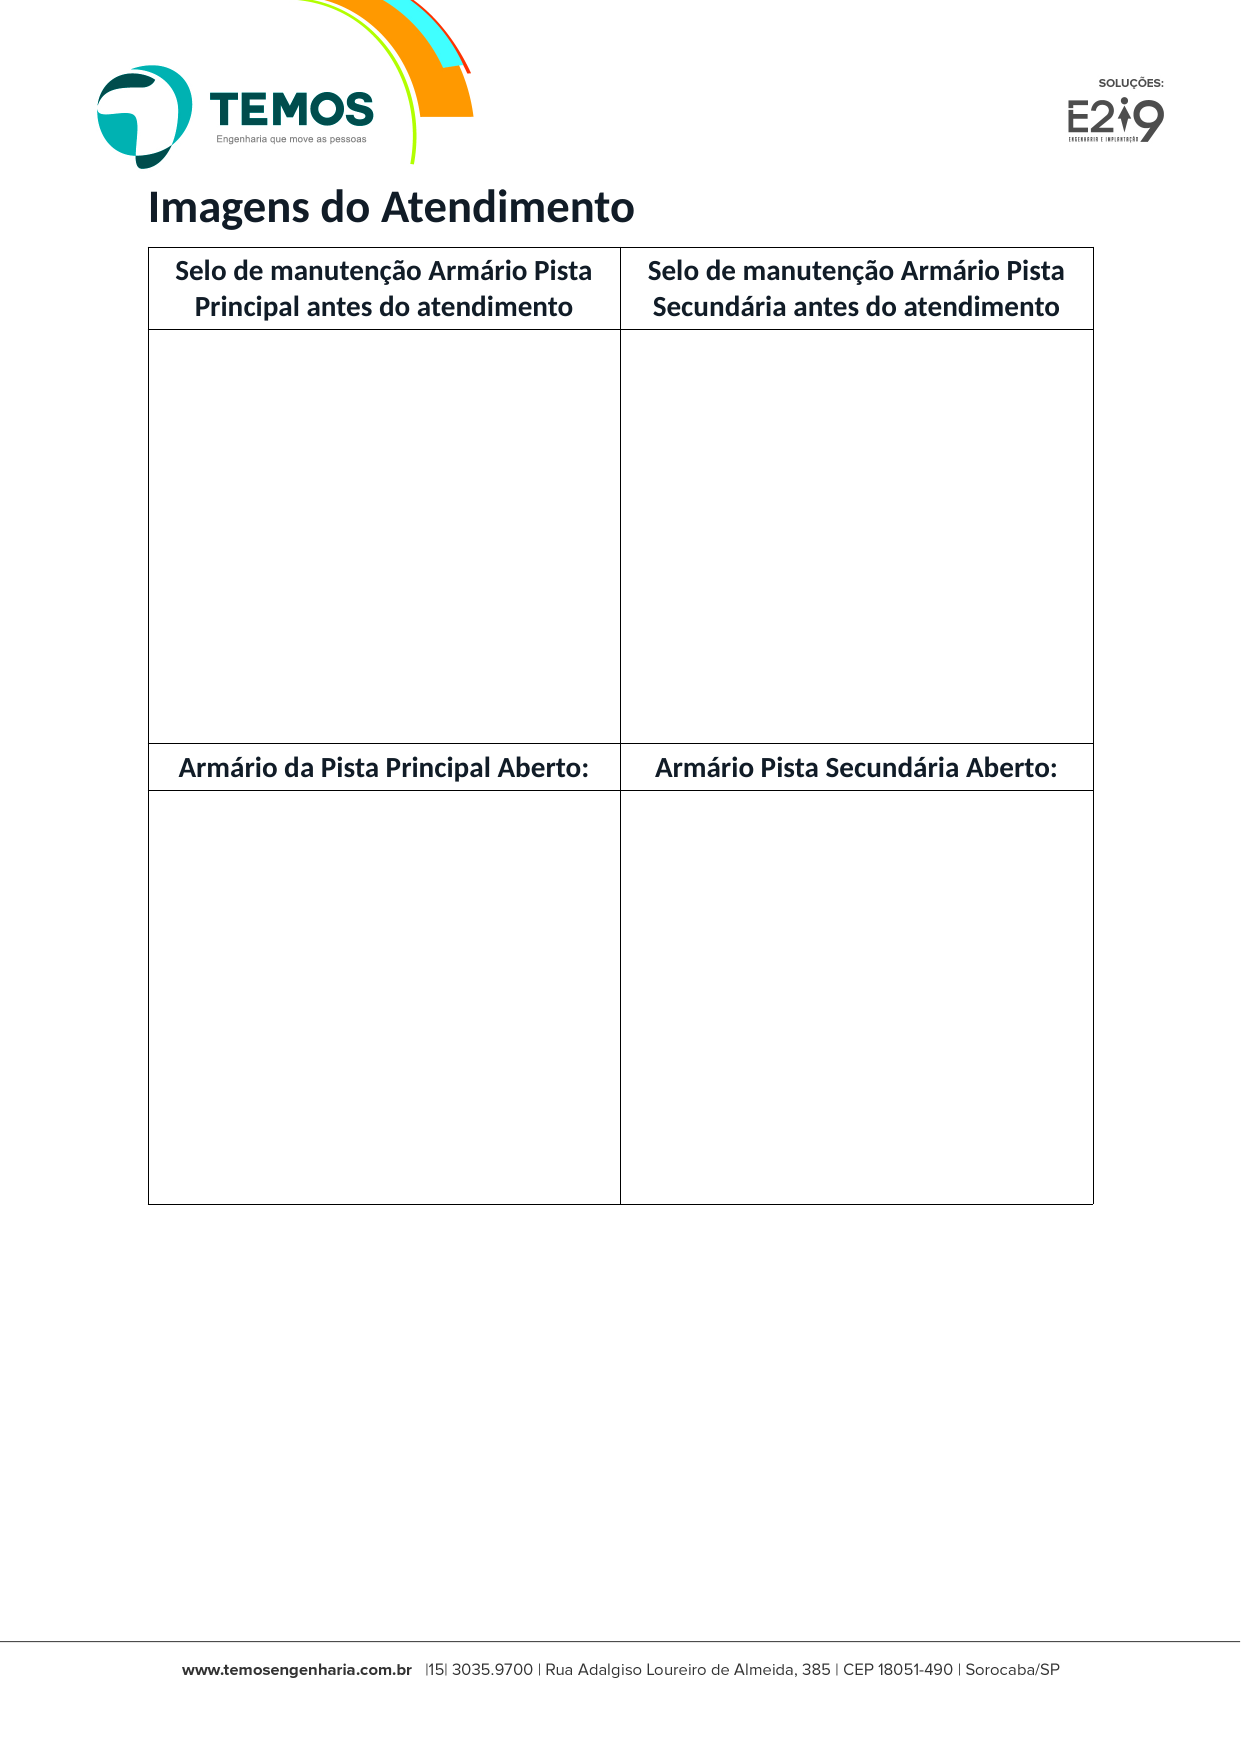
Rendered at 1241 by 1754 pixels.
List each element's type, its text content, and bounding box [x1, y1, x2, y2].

table_cell Armário Pista Secundária Aberto: [621, 744, 1093, 790]
table_cell [149, 330, 620, 743]
table_cell Armário da Pista Principal Aberto: [149, 744, 620, 790]
table_header Selo de manutenção Armário Pista Principal antes do atendimento [149, 248, 620, 329]
picture [0, 0, 1241, 1754]
table_cell [621, 330, 1093, 743]
table_cell [149, 791, 620, 1203]
table_header Selo de manutenção Armário Pista Secundária antes do atendimento [621, 248, 1093, 329]
table_cell [621, 791, 1093, 1203]
subtitle Imagens do Atendimento [148, 177, 1240, 234]
